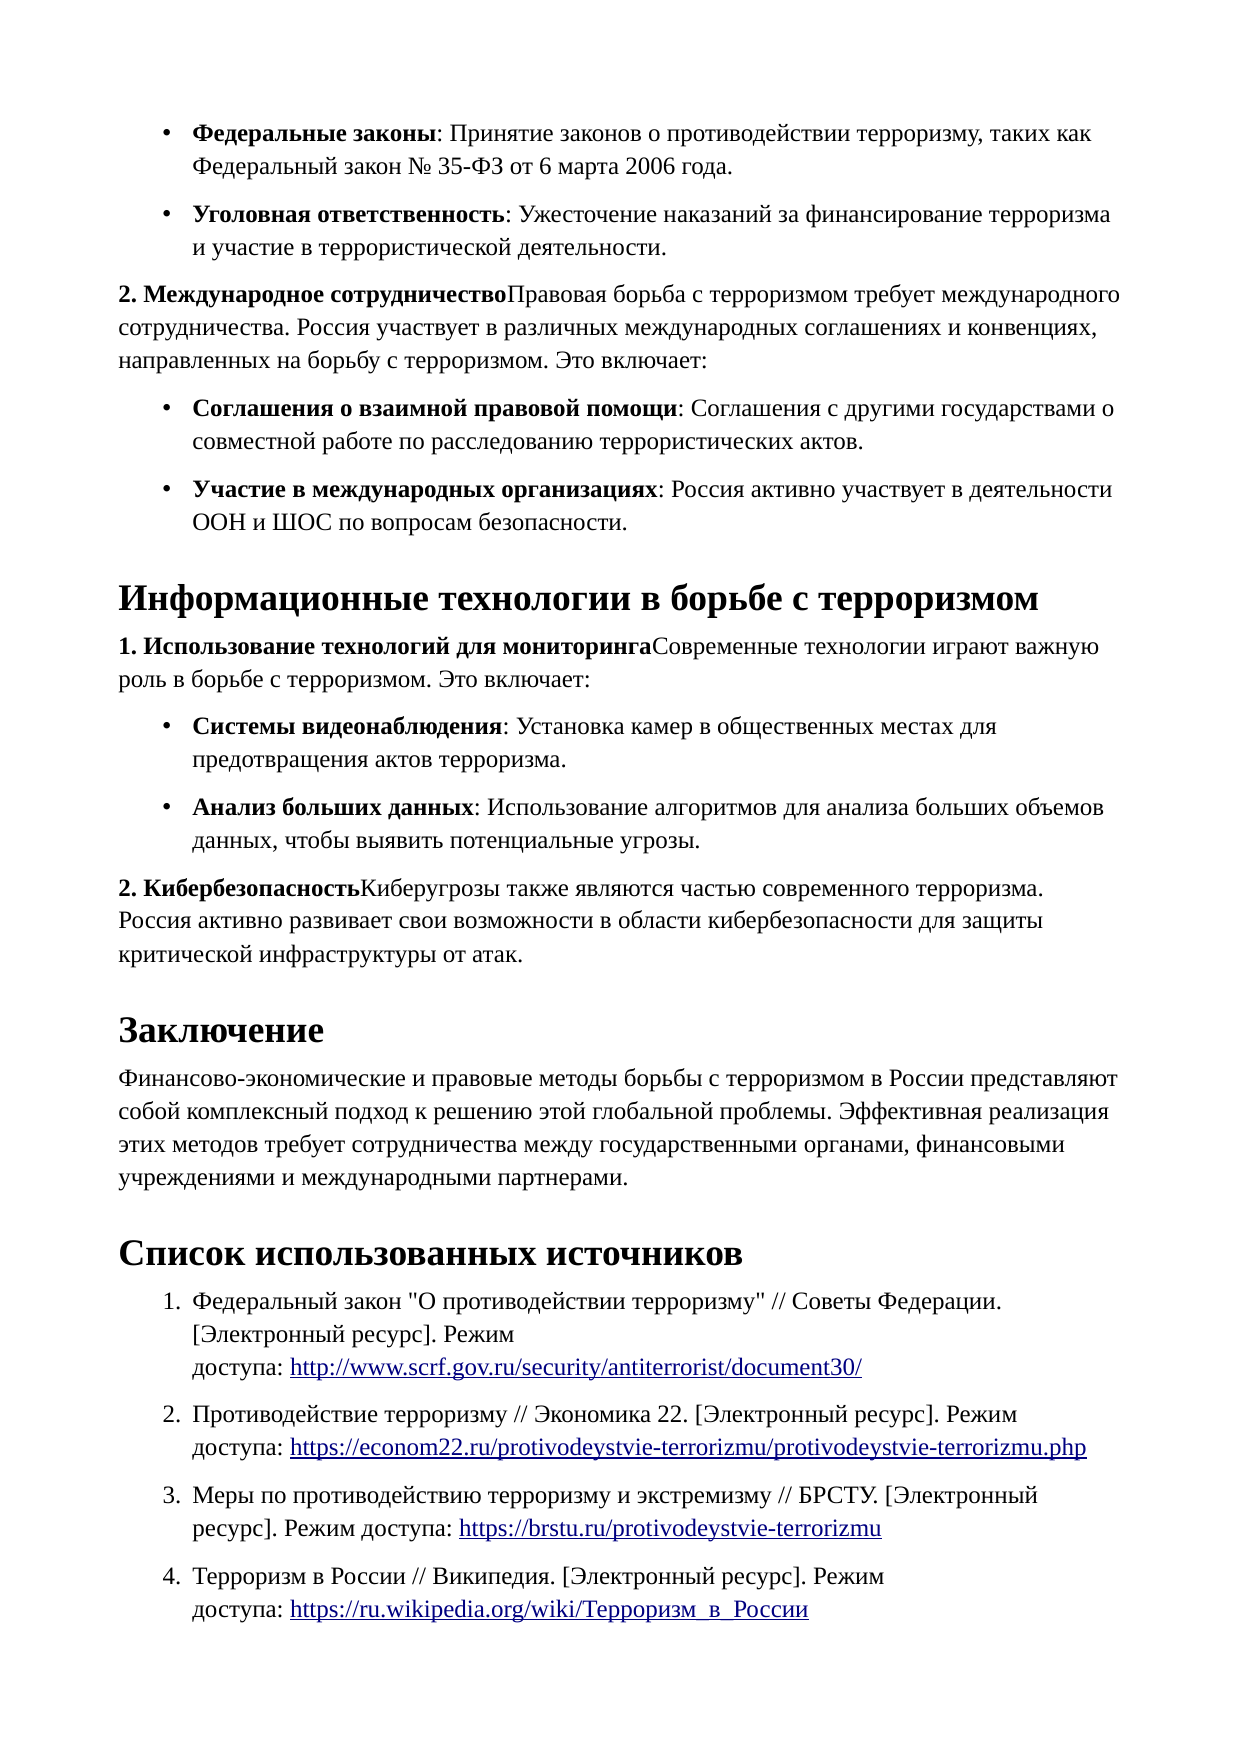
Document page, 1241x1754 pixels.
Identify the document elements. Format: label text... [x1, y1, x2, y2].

list Системы видеонаблюдения: Установка камер в общественных местах для предотвращения актов терроризма. [162, 711, 1122, 773]
subtitle Список использованных источников [118, 1230, 1122, 1273]
text Финансово-экономические и правовые методы борьбы с терроризмом в России представляют собой комплексный подход к решению этой глобальной проблемы. Эффективная реализация этих методов требует сотрудничества между государственными органами, финансовыми учреждениями и международными партнерами. [118, 1063, 1122, 1191]
list Федеральные законы: Принятие законов о противодействии терроризму, таких как Федеральный закон № 35-ФЗ от 6 марта 2006 года. [162, 118, 1122, 180]
list Терроризм в России // Википедия. [Электронный ресурс]. Режим доступа: https://ru.wikipedia.org/wiki/Терроризм_в_России [162, 1561, 1122, 1622]
list Противодействие терроризму // Экономика 22. [Электронный ресурс]. Режим доступа: https://econom22.ru/protivodeystvie-terrorizmu/protivodeystvie-terrorizmu.php [162, 1399, 1122, 1461]
subtitle Информационные технологии в борьбе с терроризмом [118, 575, 1122, 618]
list Меры по противодействию терроризму и экстремизму // БРСТУ. [Электронный ресурс]. Режим доступа: https://brstu.ru/protivodeystvie-terrorizmu [162, 1480, 1122, 1542]
list Соглашения о взаимной правовой помощи: Соглашения с другими государствами о совместной работе по расследованию террористических актов. [162, 393, 1122, 455]
list Участие в международных организациях: Россия активно участвует в деятельности ООН и ШОС по вопросам безопасности. [162, 474, 1122, 535]
text 2. Международное сотрудничествоПравовая борьба с терроризмом требует международного сотрудничества. Россия участвует в различных международных соглашениях и конвенциях, направленных на борьбу с терроризмом. Это включает: [118, 279, 1122, 374]
list Анализ больших данных: Использование алгоритмов для анализа больших объемов данных, чтобы выявить потенциальные угрозы. [162, 792, 1122, 854]
text 2. КибербезопасностьКиберугрозы также являются частью современного терроризма. Россия активно развивает свои возможности в области кибербезопасности для защиты критической инфраструктуры от атак. [118, 873, 1122, 967]
list Федеральный закон "О противодействии терроризму" // Советы Федерации. [Электронный ресурс]. Режим доступа: http://www.scrf.gov.ru/security/antiterrorist/document30/ [162, 1286, 1122, 1381]
list Уголовная ответственность: Ужесточение наказаний за финансирование терроризма и участие в террористической деятельности. [162, 199, 1122, 261]
subtitle Заключение [118, 1007, 1122, 1050]
text 1. Использование технологий для мониторингаСовременные технологии играют важную роль в борьбе с терроризмом. Это включает: [118, 631, 1122, 692]
